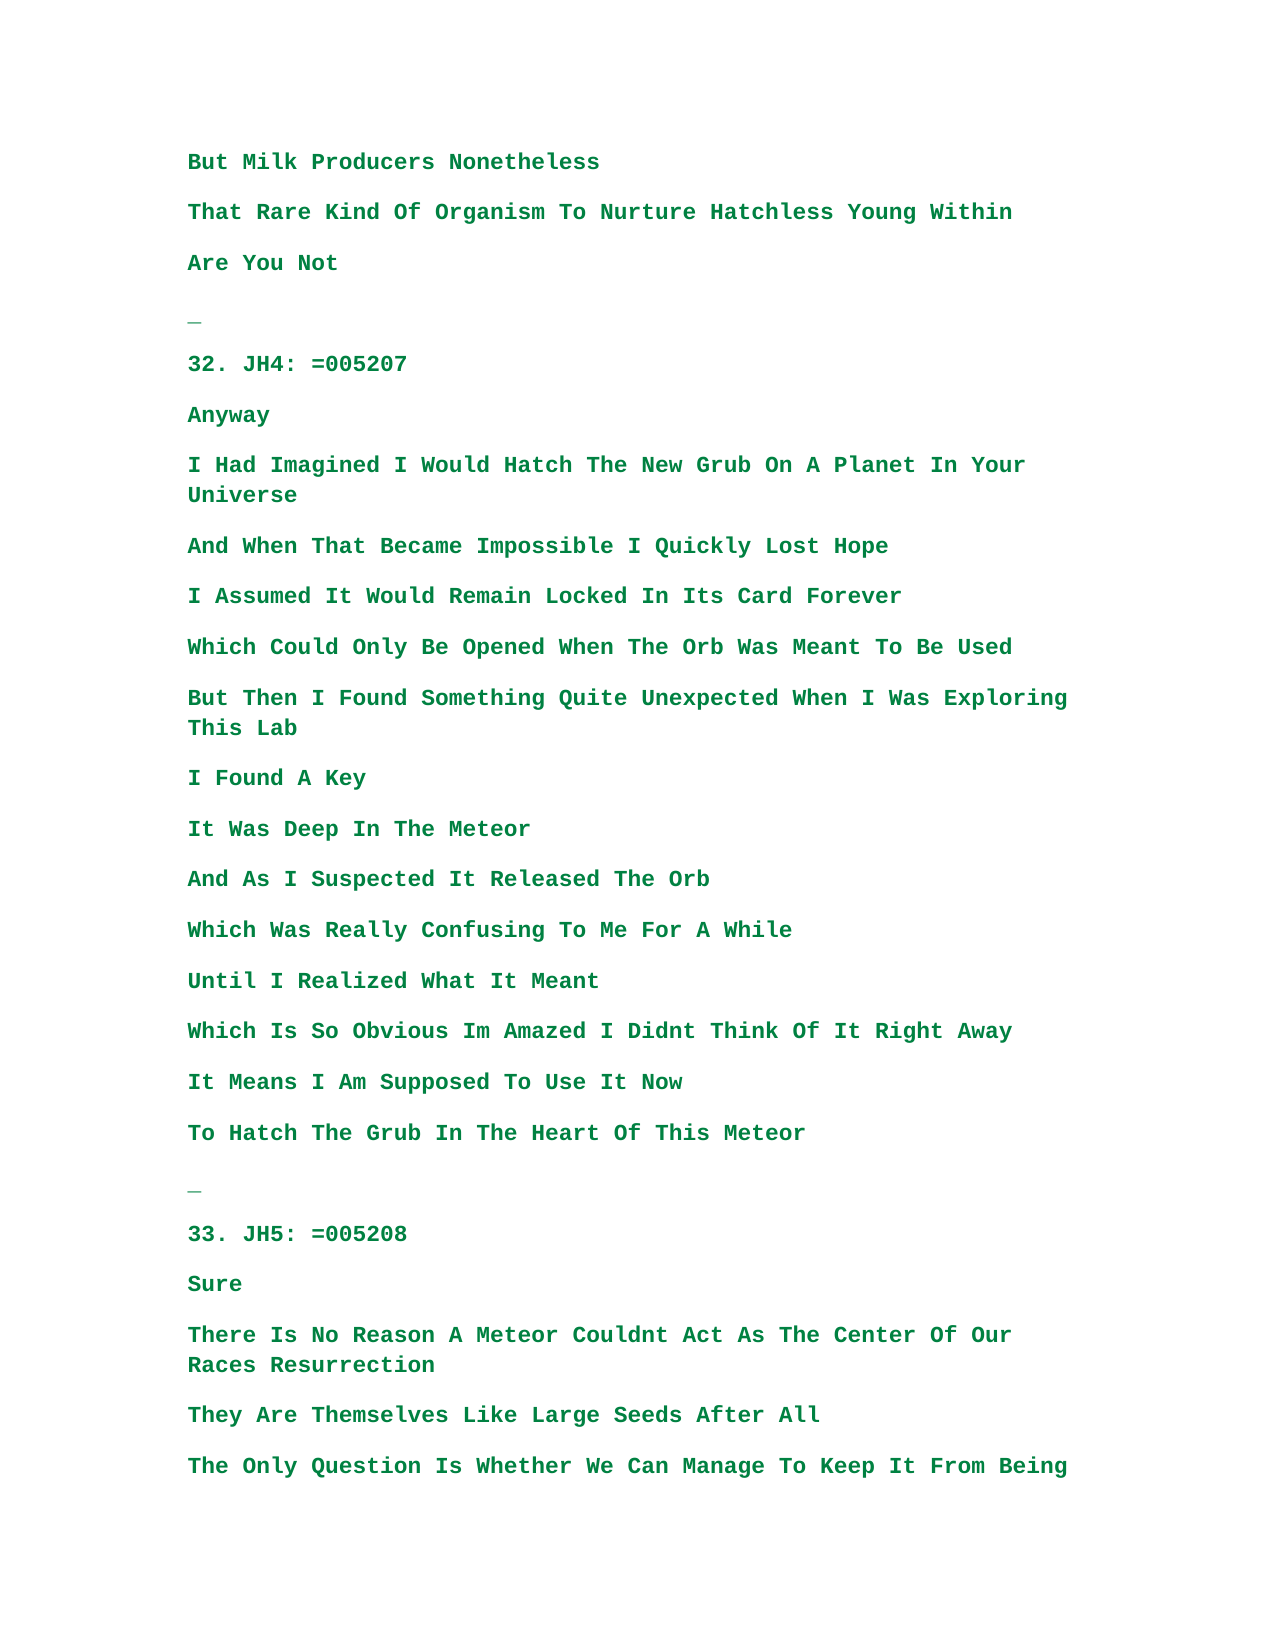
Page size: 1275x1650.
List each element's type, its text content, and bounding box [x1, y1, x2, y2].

text _ [187, 302, 1087, 328]
text It Means I Am Supposed To Use It Now [187, 1070, 1087, 1096]
text 32. JH4: =005207 [187, 352, 1087, 378]
text _ [187, 1171, 1087, 1197]
text Which Could Only Be Opened When The Orb Was Meant To Be Used [187, 635, 1087, 661]
text They Are Themselves Like Large Seeds After All [187, 1404, 1087, 1430]
text But Milk Producers Nonetheless [187, 150, 1087, 176]
text But Then I Found Something Quite Unexpected When I Was Exploring This Lab [187, 686, 1087, 742]
text Anyway [187, 403, 1087, 429]
text To Hatch The Grub In The Heart Of This Meteor [187, 1121, 1087, 1147]
text 33. JH5: =005208 [187, 1222, 1087, 1248]
text Until I Realized What It Meant [187, 969, 1087, 995]
text Sure [187, 1273, 1087, 1299]
text And When That Became Impossible I Quickly Lost Hope [187, 534, 1087, 560]
text And As I Suspected It Released The Orb [187, 868, 1087, 894]
text I Assumed It Would Remain Locked In Its Card Forever [187, 585, 1087, 611]
text I Found A Key [187, 766, 1087, 792]
text There Is No Reason A Meteor Couldnt Act As The Center Of Our Races Resurrection [187, 1323, 1087, 1379]
text Which Is So Obvious Im Amazed I Didnt Think Of It Right Away [187, 1019, 1087, 1046]
text Are You Not [187, 251, 1087, 277]
text I Had Imagined I Would Hatch The New Grub On A Planet In Your Universe [187, 454, 1087, 509]
text The Only Question Is Whether We Can Manage To Keep It From Being [187, 1454, 1087, 1480]
text It Was Deep In The Meteor [187, 817, 1087, 843]
text Which Was Really Confusing To Me For A While [187, 918, 1087, 944]
text That Rare Kind Of Organism To Nurture Hatchless Young Within [187, 201, 1087, 227]
